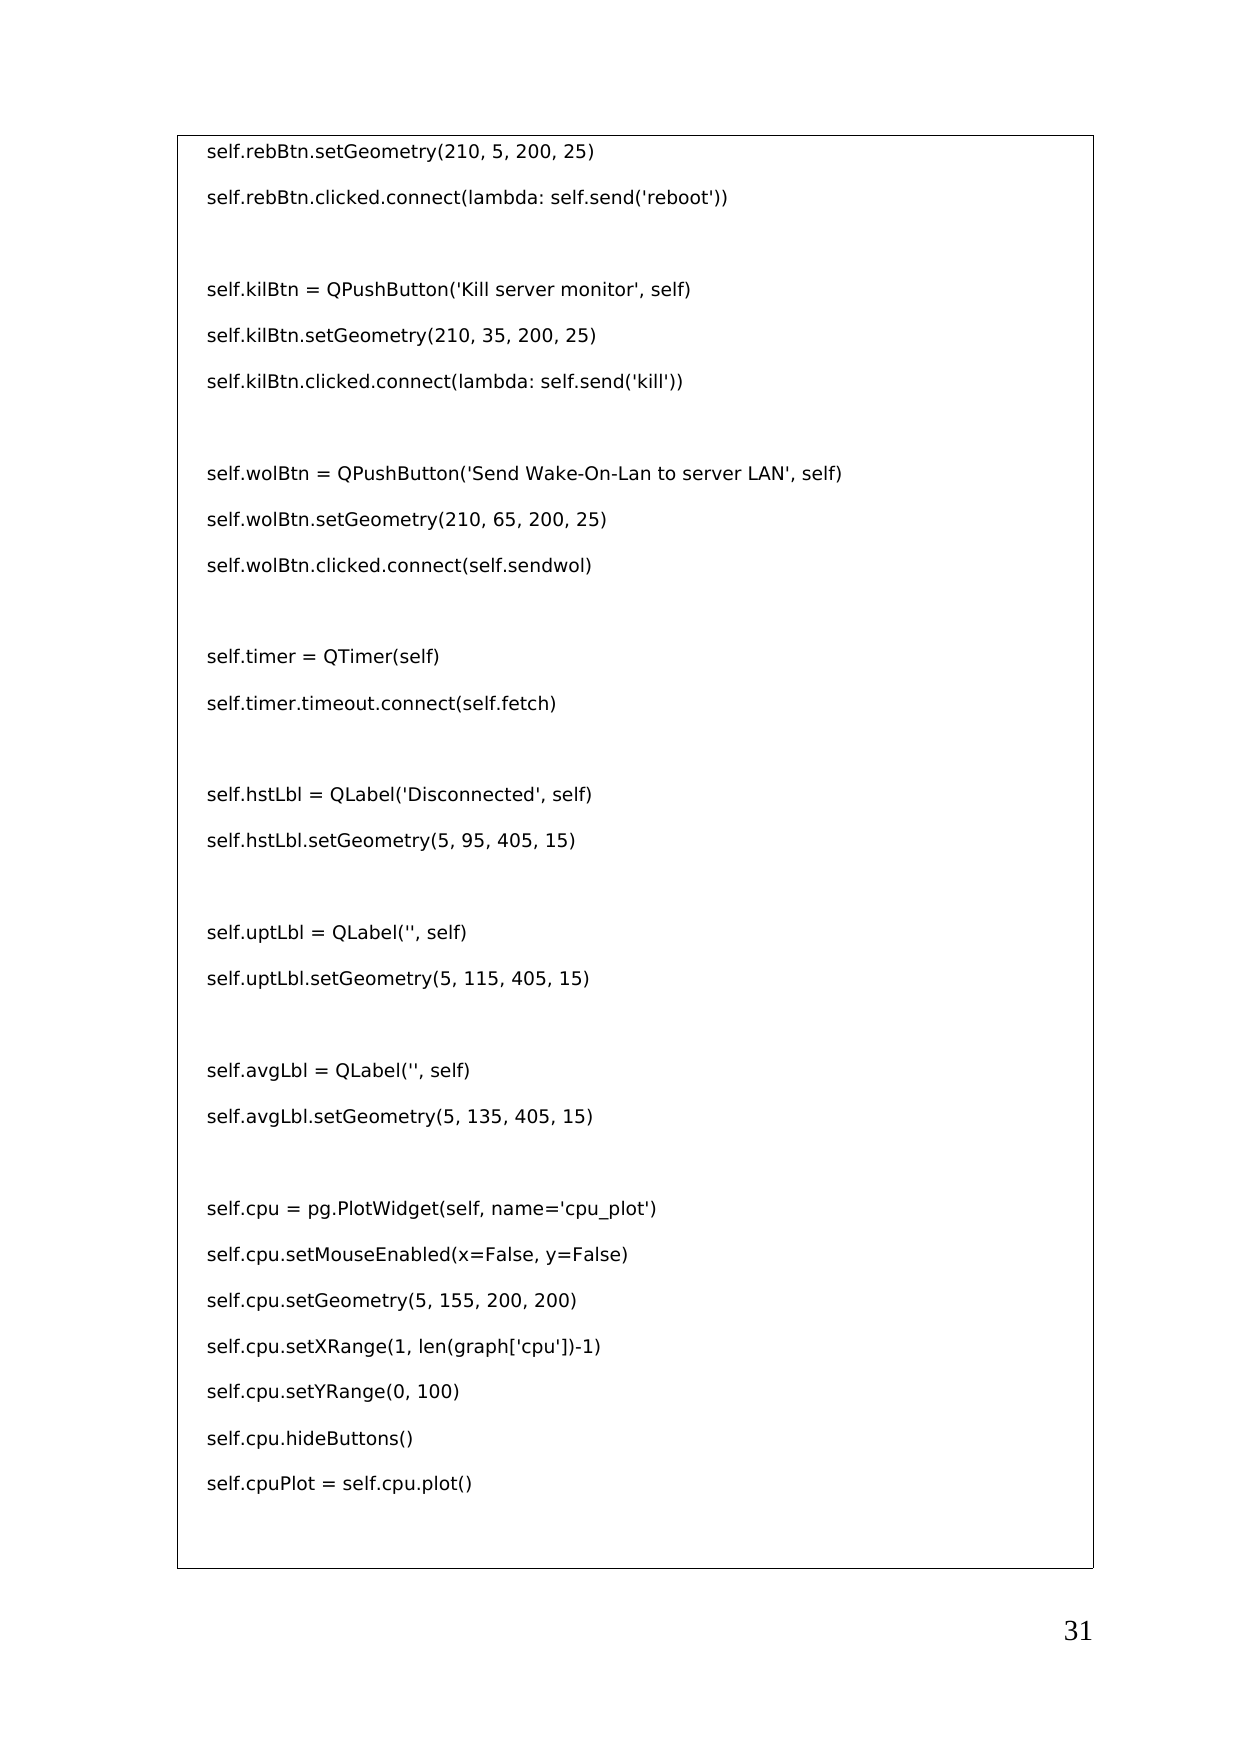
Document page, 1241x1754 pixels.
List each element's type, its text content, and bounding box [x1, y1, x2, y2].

table_header self.rebBtn.setGeometry(210, 5, 200, 25) self.rebBtn.clicked.connect(lambda: self.send('reboot')) self.kilBtn = QPushButton('Kill server monitor', self) self.kilBtn.setGeometry(210, 35, 200, 25) self.kilBtn.clicked.connect(lambda: self.send('kill')) self.wolBtn = QPushButton('Send Wake-On-Lan to server LAN', self) self.wolBtn.setGeometry(210, 65, 200, 25) self.wolBtn.clicked.connect(self.sendwol) self.timer = QTimer(self) self.timer.timeout.connect(self.fetch) self.hstLbl = QLabel('Disconnected', self) self.hstLbl.setGeometry(5, 95, 405, 15) self.uptLbl = QLabel('', self) self.uptLbl.setGeometry(5, 115, 405, 15) self.avgLbl = QLabel('', self) self.avgLbl.setGeometry(5, 135, 405, 15) self.cpu = pg.PlotWidget(self, name='cpu_plot') self.cpu.setMouseEnabled(x=False, y=False) self.cpu.setGeometry(5, 155, 200, 200) self.cpu.setXRange(1, len(graph['cpu'])-1) self.cpu.setYRange(0, 100) self.cpu.hideButtons() self.cpuPlot = self.cpu.plot() [178, 136, 1093, 1568]
